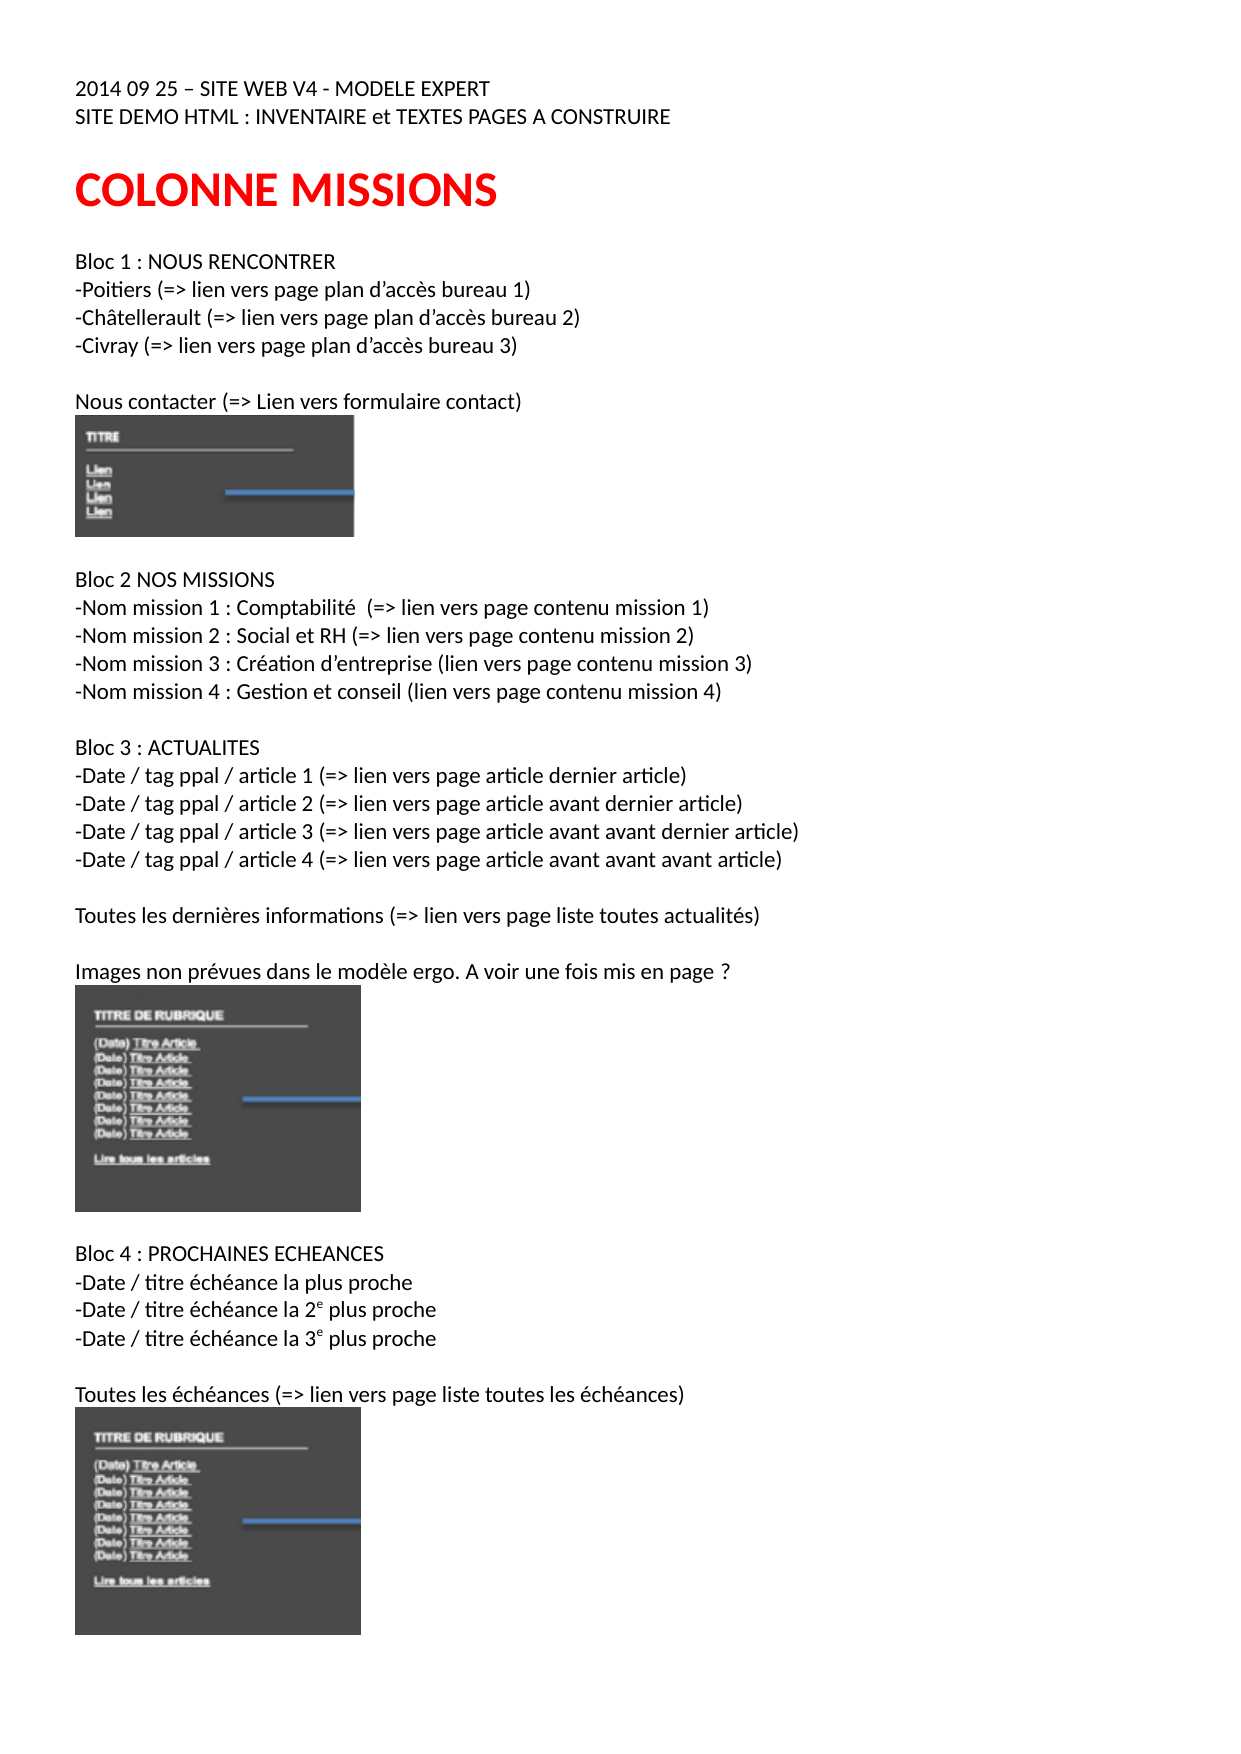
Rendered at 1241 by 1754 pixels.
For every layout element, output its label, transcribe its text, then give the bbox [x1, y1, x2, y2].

text Bloc 3 : ACTUALITES [75, 733, 1165, 761]
text -Date / tag ppal / article 1 (=> lien vers page article dernier article) [75, 761, 1165, 789]
text -Date / tag ppal / article 3 (=> lien vers page article avant avant dernier article) [75, 817, 1165, 845]
text Bloc 1 : NOUS RENCONTRER [75, 247, 1165, 275]
text -Nom mission 3 : Création d’entreprise (lien vers page contenu mission 3) [75, 649, 1165, 677]
text Nous contacter (=> Lien vers formulaire contact) [75, 387, 1165, 415]
text -Nom mission 2 : Social et RH (=> lien vers page contenu mission 2) [75, 621, 1165, 649]
text -Nom mission 4 : Gestion et conseil (lien vers page contenu mission 4) [75, 677, 1165, 705]
text Bloc 2 NOS MISSIONS [75, 565, 1165, 593]
text -Châtellerault (=> lien vers page plan d’accès bureau 2) [75, 303, 1165, 331]
text -Date / tag ppal / article 2 (=> lien vers page article avant dernier article) [75, 789, 1165, 817]
text -Poitiers (=> lien vers page plan d’accès bureau 1) [75, 275, 1165, 303]
text -Date / titre échéance la 3e plus proche [75, 1324, 1165, 1352]
text -Civray (=> lien vers page plan d’accès bureau 3) [75, 331, 1165, 359]
text Toutes les dernières informations (=> lien vers page liste toutes actualités) [75, 901, 1165, 929]
text COLONNE MISSIONS [75, 158, 1165, 219]
text -Nom mission 1 : Comptabilité (=> lien vers page contenu mission 1) [75, 593, 1165, 621]
text Toutes les échéances (=> lien vers page liste toutes les échéances) [75, 1380, 1165, 1408]
text Bloc 4 : PROCHAINES ECHEANCES [75, 1239, 1165, 1268]
text -Date / titre échéance la plus proche [75, 1268, 1165, 1296]
text Images non prévues dans le modèle ergo. A voir une fois mis en page ? [75, 957, 1165, 985]
text -Date / titre échéance la 2e plus proche [75, 1296, 1165, 1324]
text -Date / tag ppal / article 4 (=> lien vers page article avant avant avant article) [75, 845, 1165, 873]
